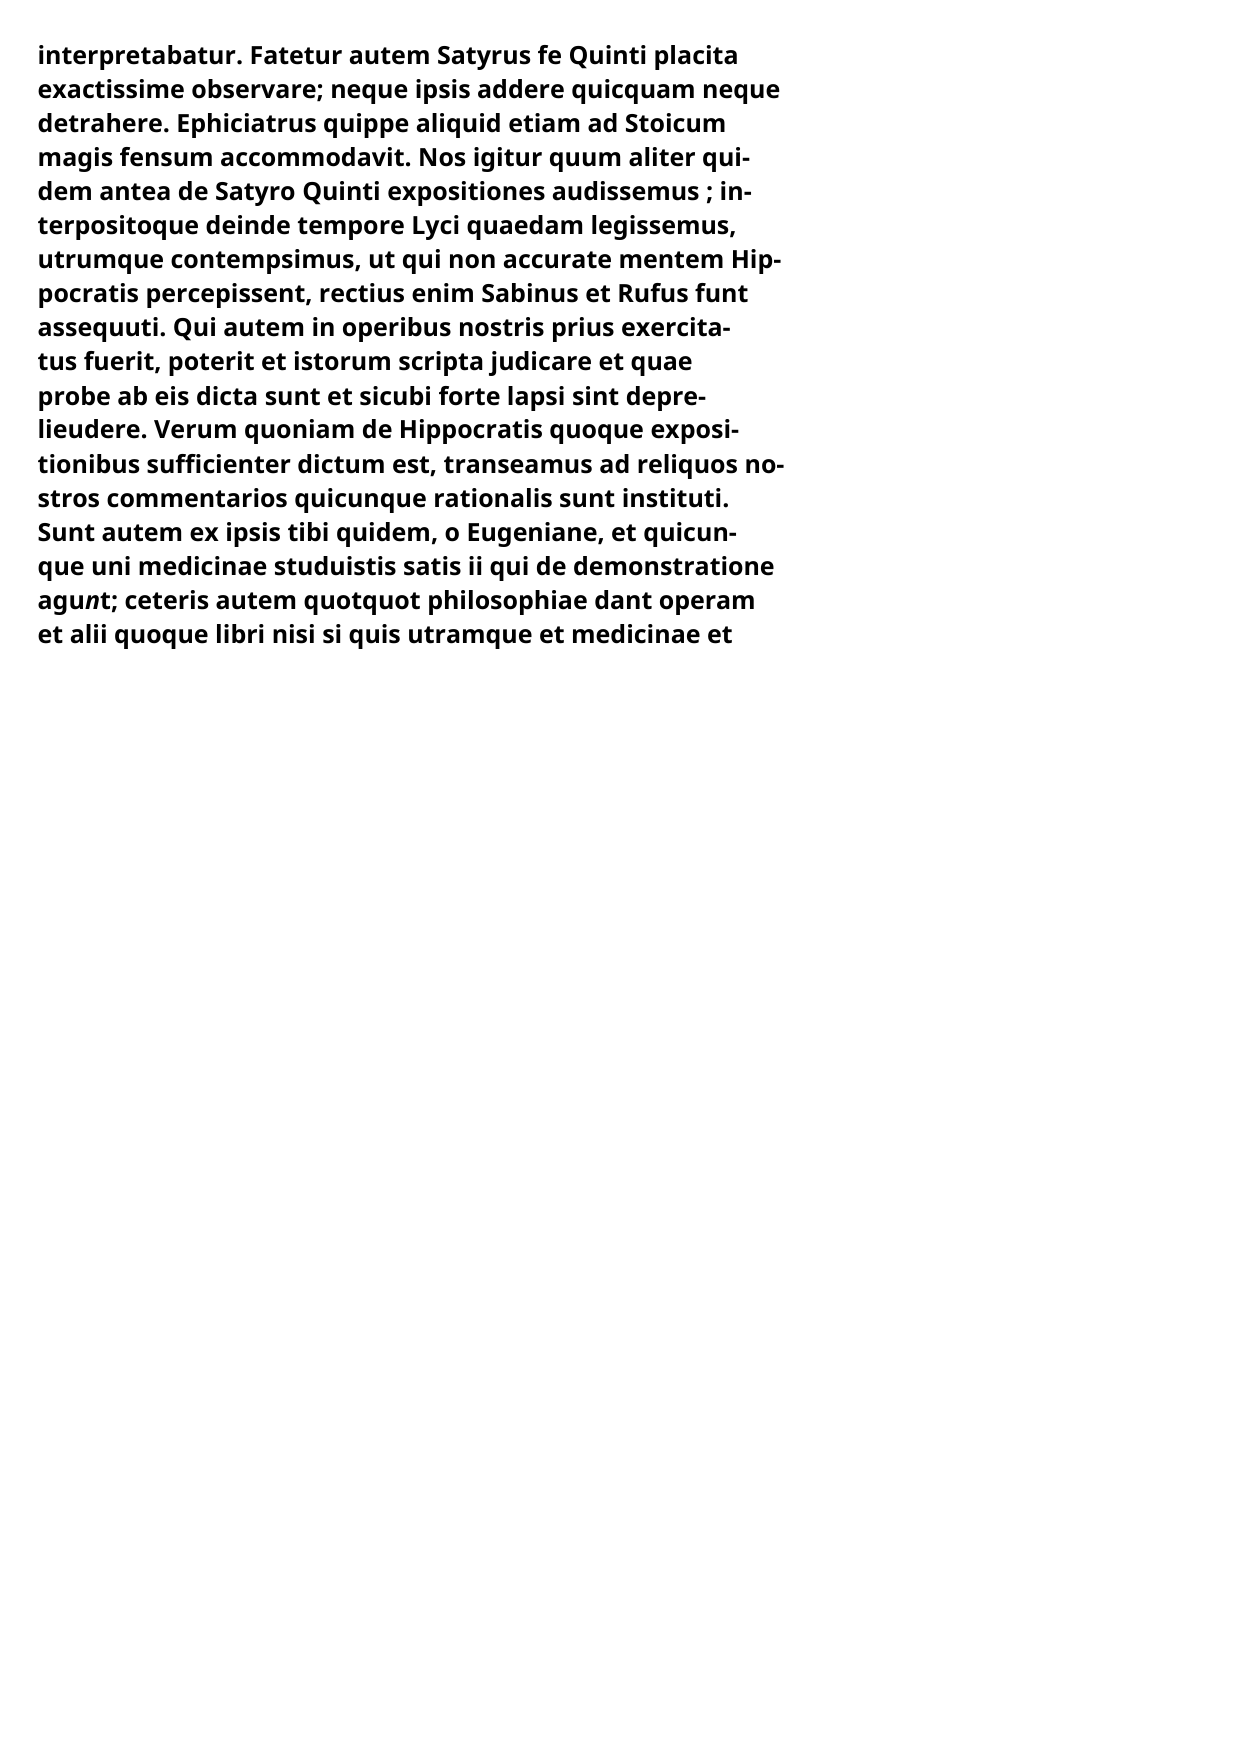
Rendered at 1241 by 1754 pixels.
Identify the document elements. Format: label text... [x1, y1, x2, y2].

text interpretabatur. Fatetur autem Satyrus fe Quinti placita exactissime observare; neque ipsis addere quicquam neque detrahere. Ephiciatrus quippe aliquid etiam ad Stoicum magis fensum accommodavit. Nos igitur quum aliter qui- dem antea de Satyro Quinti expositiones audissemus ; in- terpositoque deinde tempore Lyci quaedam legissemus, utrumque contempsimus, ut qui non accurate mentem Hip- pocratis percepissent, rectius enim Sabinus et Rufus funt assequuti. Qui autem in operibus nostris prius exercita- tus fuerit, poterit et istorum scripta judicare et quae probe ab eis dicta sunt et sicubi forte lapsi sint depre- lieudere. Verum quoniam de Hippocratis quoque exposi- tionibus sufficienter dictum est, transeamus ad reliquos no- stros commentarios quicunque rationalis sunt instituti. Sunt autem ex ipsis tibi quidem, o Eugeniane, et quicun- que uni medicinae studuistis satis ii qui de demonstratione agunt; ceteris autem quotquot philosophiae dant operam et alii quoque libri nisi si quis utramque et medicinae et [37, 37, 1203, 651]
